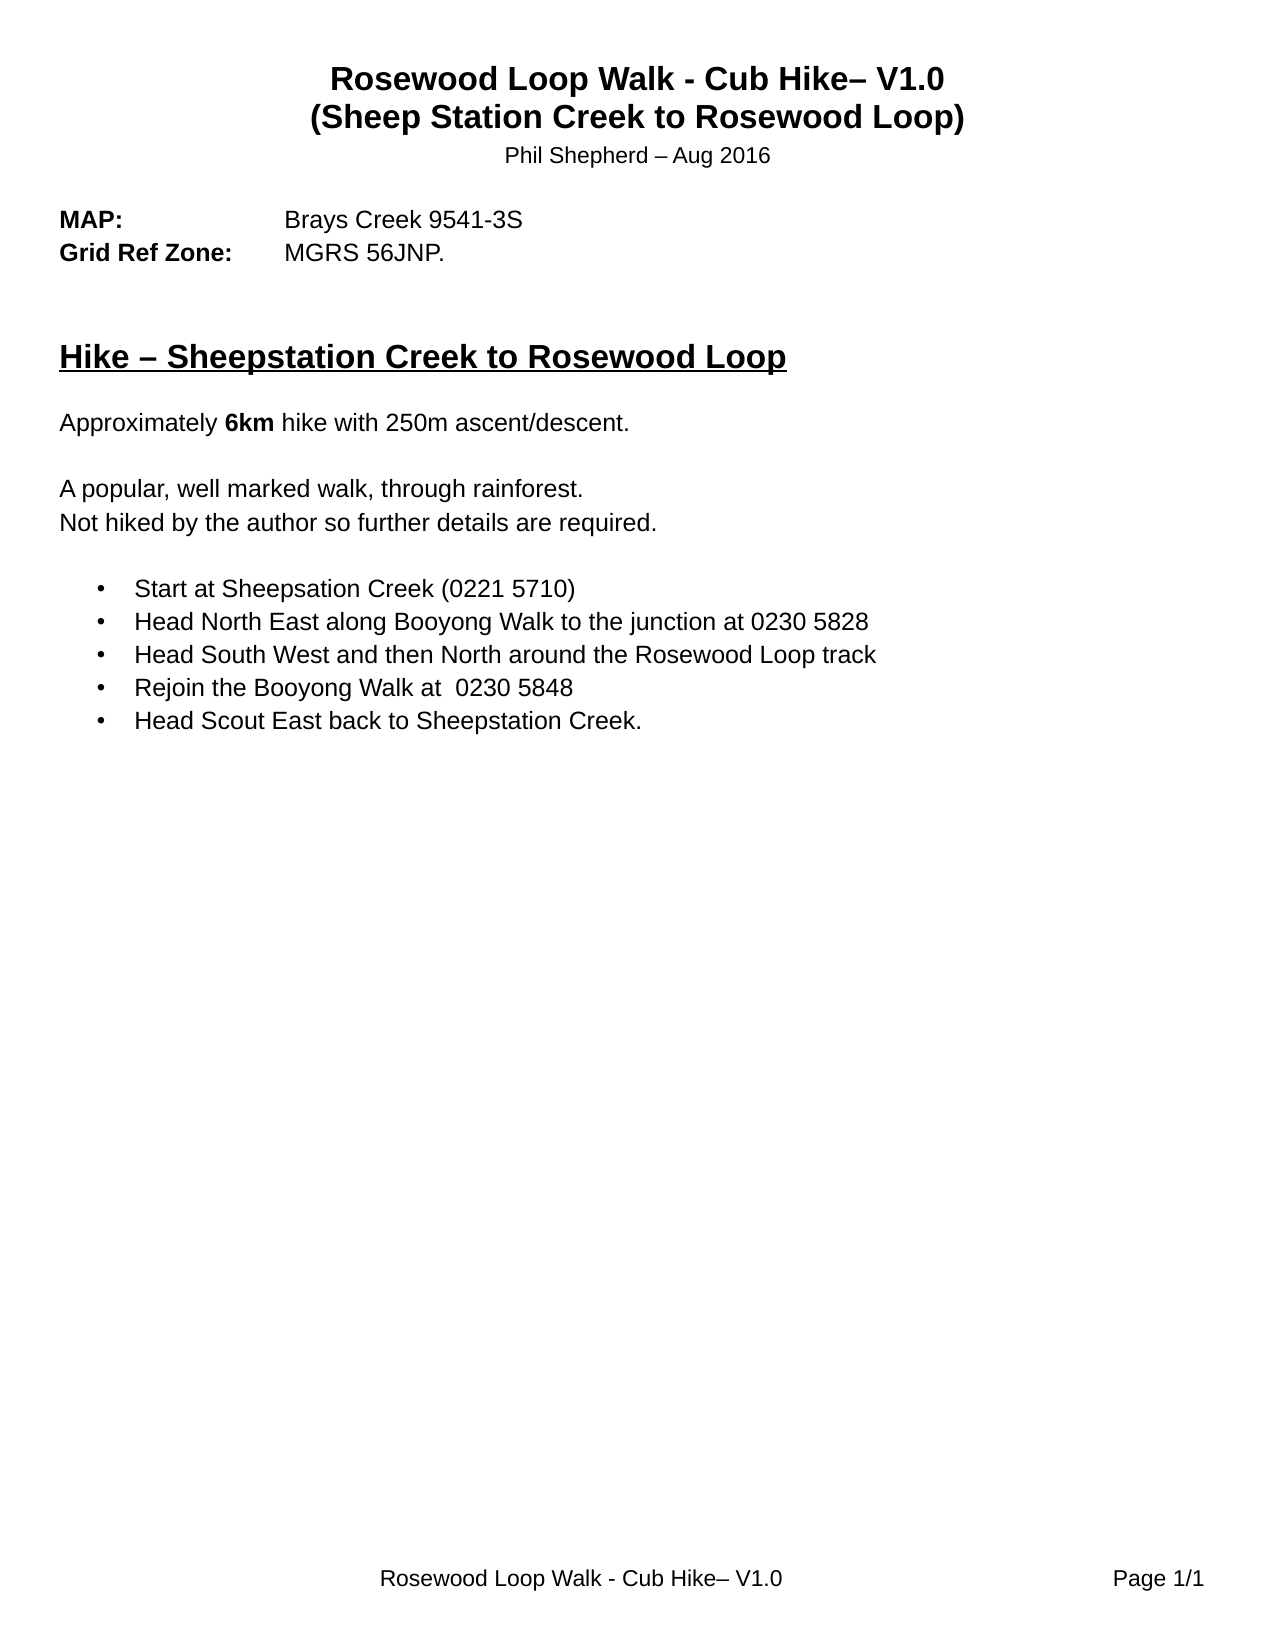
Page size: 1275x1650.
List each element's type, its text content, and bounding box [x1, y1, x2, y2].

list Head South West and then North around the Rosewood Loop track [97, 640, 1216, 669]
text A popular, well marked walk, through rainforest. [59, 474, 1216, 503]
text Approximately 6km hike with 250m ascent/descent. [59, 408, 1216, 437]
list Head North East along Booyong Walk to the junction at 0230 5828 [97, 607, 1216, 636]
text Phil Shepherd – Aug 2016 [59, 142, 1216, 168]
title Rosewood Loop Walk - Cub Hike– V1.0 [59, 59, 1216, 97]
list Head Scout East back to Sheepstation Creek. [97, 706, 1216, 735]
text MAP: Brays Creek 9541-3S Grid Ref Zone: MGRS 56JNP. [59, 205, 1216, 267]
list Rejoin the Booyong Walk at 0230 5848 [97, 673, 1216, 702]
text Not hiked by the author so further details are required. [59, 507, 1216, 536]
text (Sheep Station Creek to Rosewood Loop) [59, 97, 1216, 136]
list Start at Sheepsation Creek (0221 5710) [97, 573, 1216, 602]
subtitle Hike – Sheepstation Creek to Rosewood Loop [59, 337, 1216, 375]
